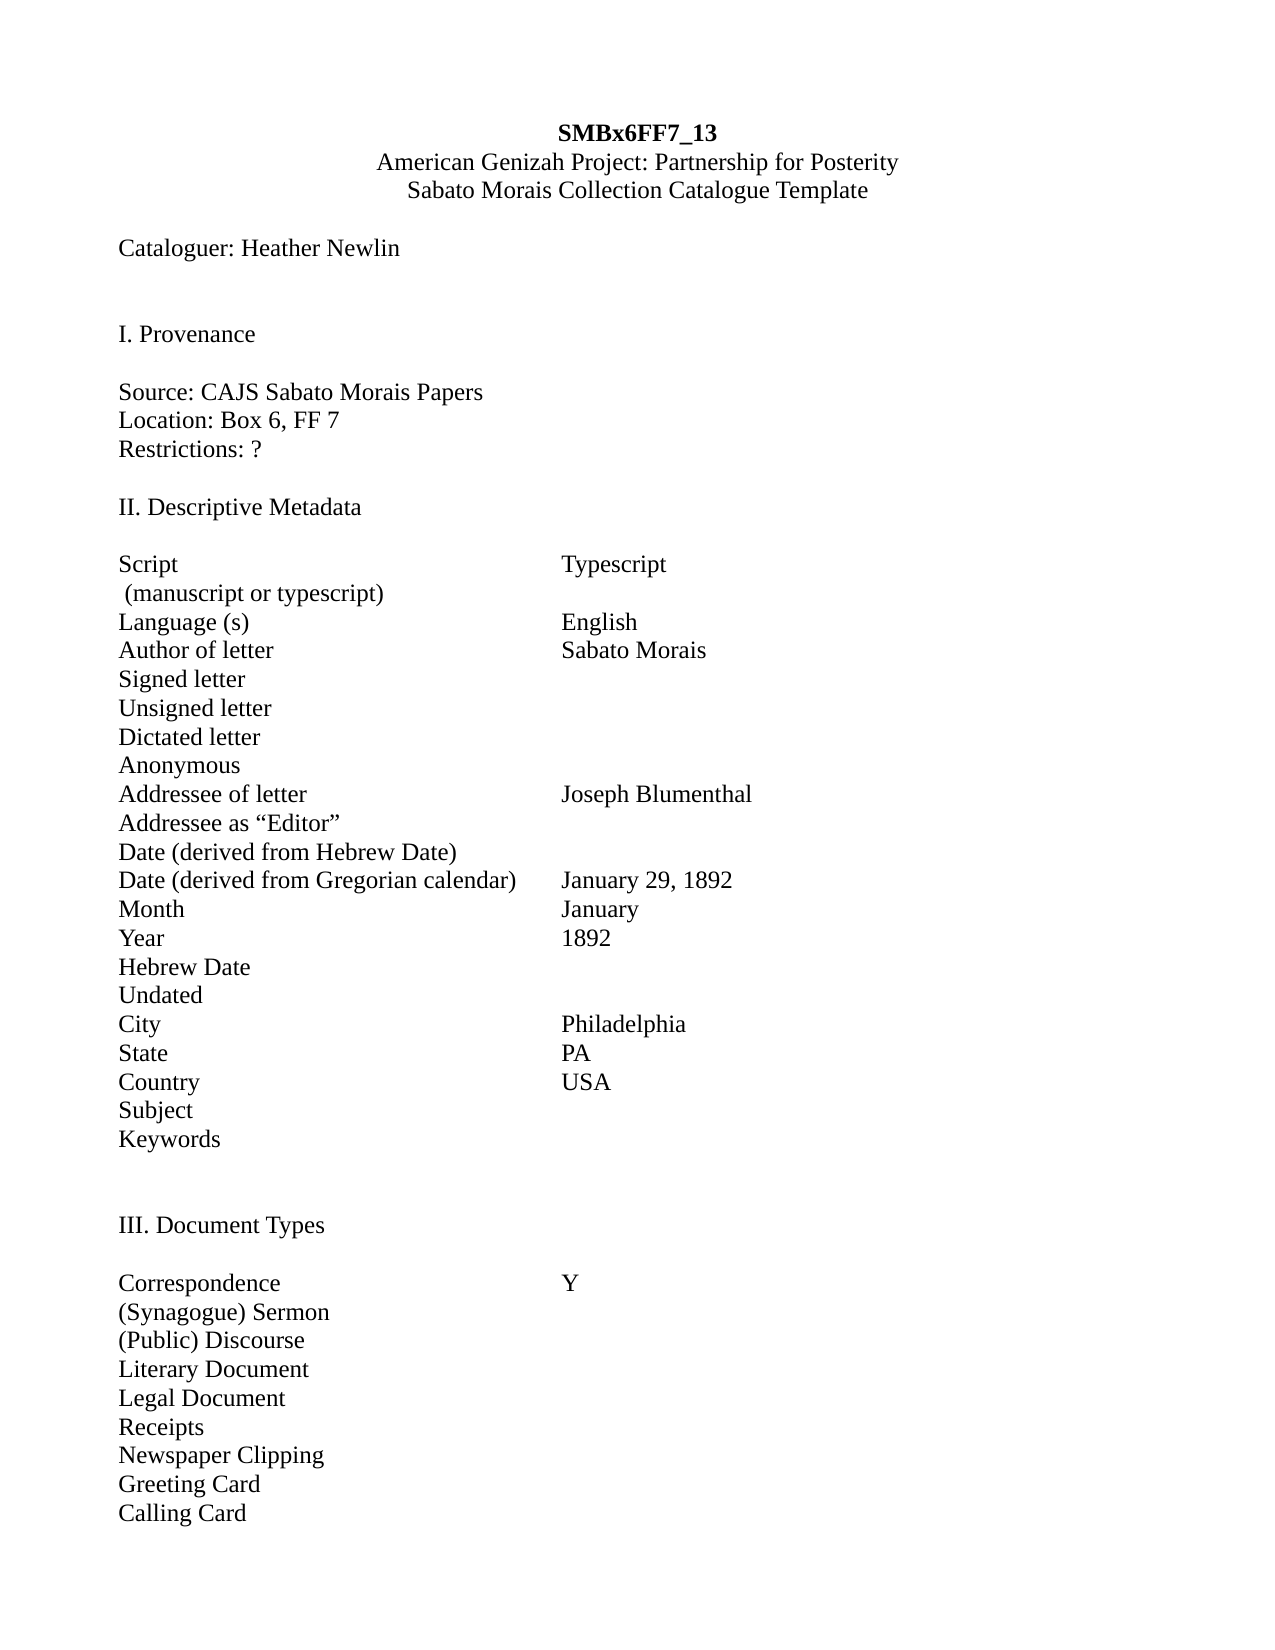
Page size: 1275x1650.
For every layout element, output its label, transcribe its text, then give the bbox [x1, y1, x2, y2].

text Sabato Morais Collection Catalogue Template [118, 176, 1157, 204]
text Hebrew Date [118, 952, 1157, 981]
text City Philadelphia [118, 1009, 1157, 1038]
text Date (derived from Hebrew Date) [118, 837, 1157, 866]
text Date (derived from Gregorian calendar) January 29, 1892 [118, 866, 1157, 894]
text (manuscript or typescript) [118, 578, 1157, 607]
text Language (s) English [118, 607, 1157, 636]
text Year 1892 [118, 923, 1157, 952]
text Calling Card [118, 1498, 1157, 1527]
text Undated [118, 981, 1157, 1009]
text Country USA [118, 1067, 1157, 1096]
text Source: CAJS Sabato Morais Papers [118, 377, 1157, 406]
text II. Descriptive Metadata [118, 492, 1157, 521]
text Addressee as “Editor” [118, 808, 1157, 837]
text III. Document Types [118, 1211, 1157, 1239]
text Author of letter Sabato Morais [118, 636, 1157, 664]
text Location: Box 6, FF 7 [118, 406, 1157, 434]
text American Genizah Project: Partnership for Posterity [118, 147, 1157, 176]
text Month January [118, 894, 1157, 923]
text Unsigned letter [118, 693, 1157, 722]
text Signed letter [118, 664, 1157, 693]
text Dictated letter [118, 722, 1157, 751]
text Script Typescript [118, 549, 1157, 578]
text Subject [118, 1096, 1157, 1124]
text Receipts [118, 1412, 1157, 1441]
text Correspondence Y [118, 1268, 1157, 1297]
text Anonymous [118, 751, 1157, 779]
text State PA [118, 1038, 1157, 1067]
text SMBx6FF7_13 [118, 118, 1157, 147]
text Greeting Card [118, 1469, 1157, 1498]
text Legal Document [118, 1383, 1157, 1412]
text Newspaper Clipping [118, 1441, 1157, 1469]
text Literary Document [118, 1354, 1157, 1383]
text Keywords [118, 1124, 1157, 1153]
text (Public) Discourse [118, 1326, 1157, 1354]
text Addressee of letter Joseph Blumenthal [118, 779, 1157, 808]
text I. Provenance [118, 319, 1157, 348]
text Cataloguer: Heather Newlin [118, 233, 1157, 262]
text (Synagogue) Sermon [118, 1297, 1157, 1326]
text Restrictions: ? [118, 434, 1157, 463]
